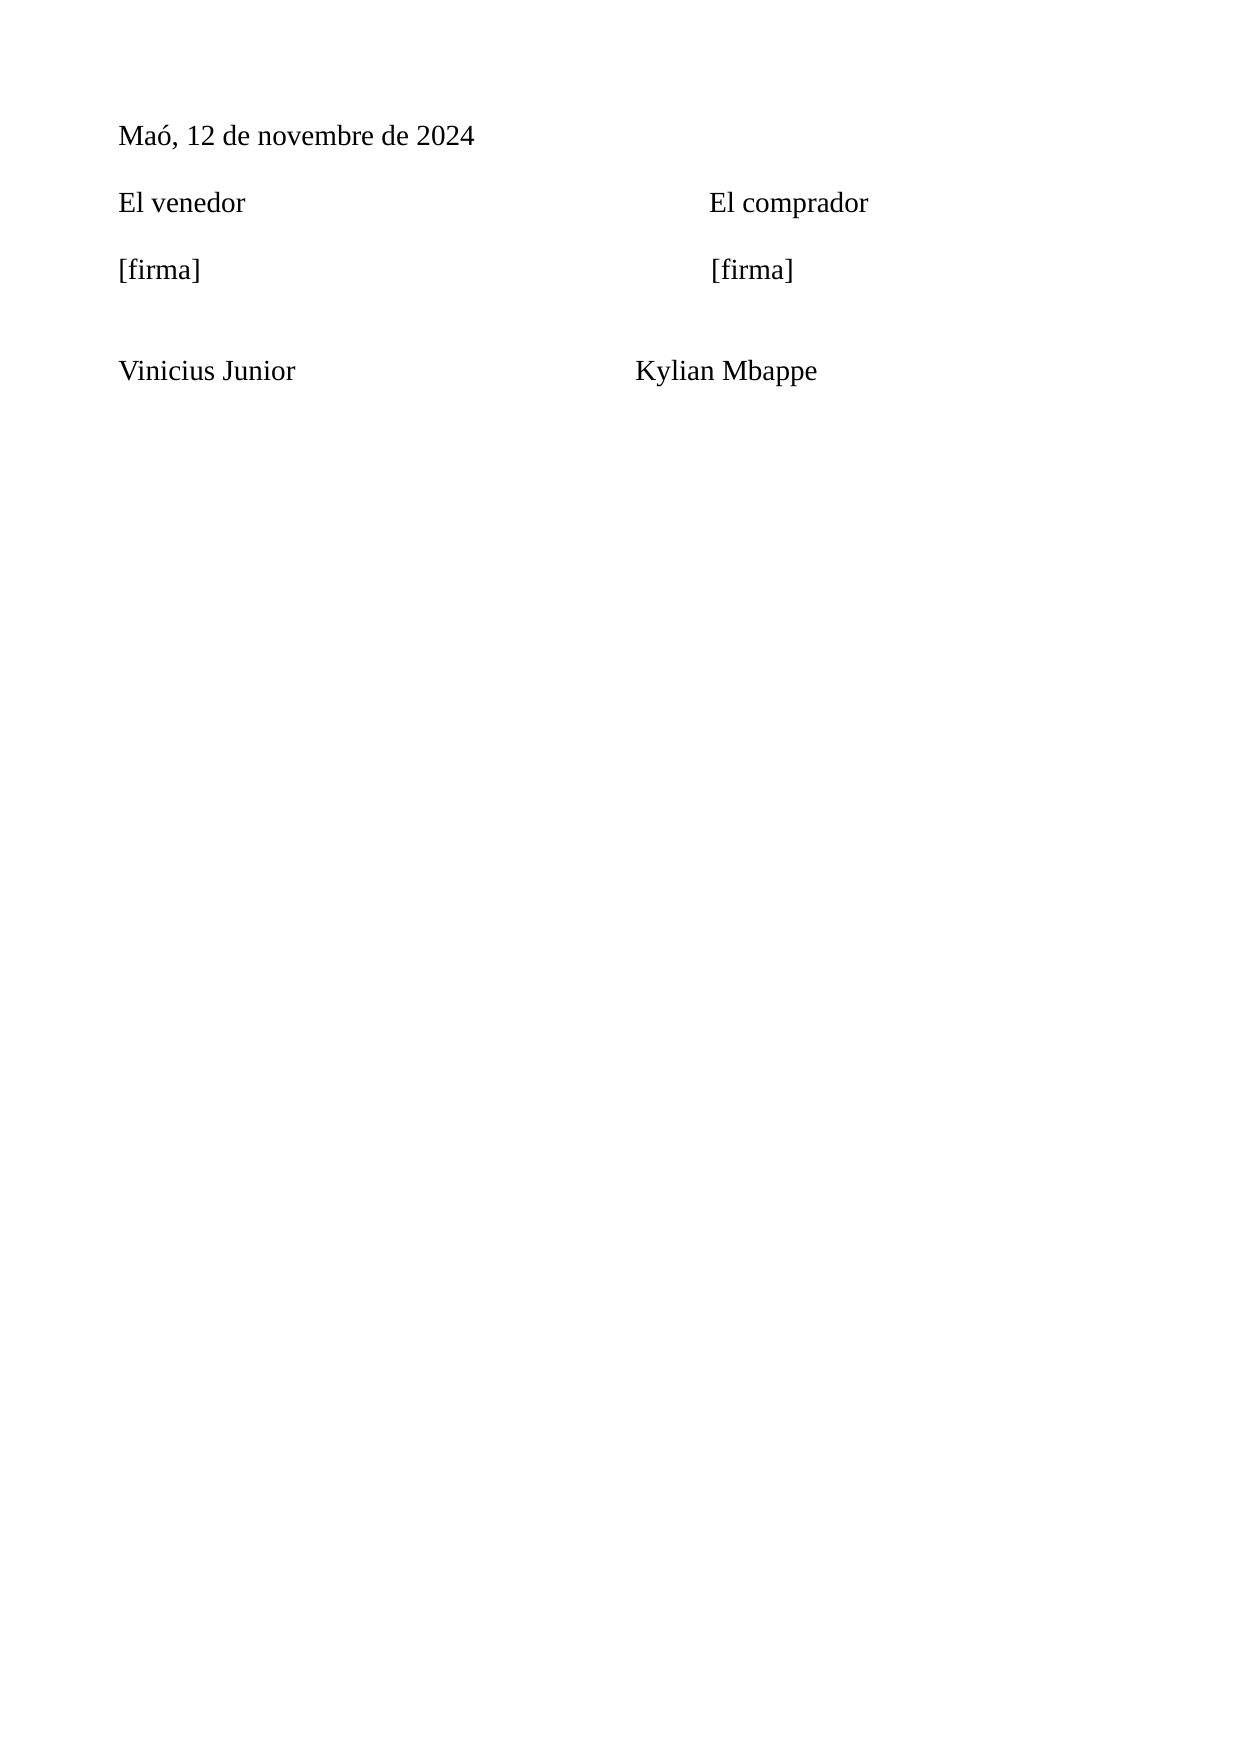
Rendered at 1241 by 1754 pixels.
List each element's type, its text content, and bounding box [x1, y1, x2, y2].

text El venedor El comprador [118, 185, 1122, 219]
text [firma] [firma] [118, 252, 1122, 286]
text Vinicius Junior Kylian Mbappe [118, 353, 1122, 386]
text Maó, 12 de novembre de 2024 [118, 118, 1122, 152]
